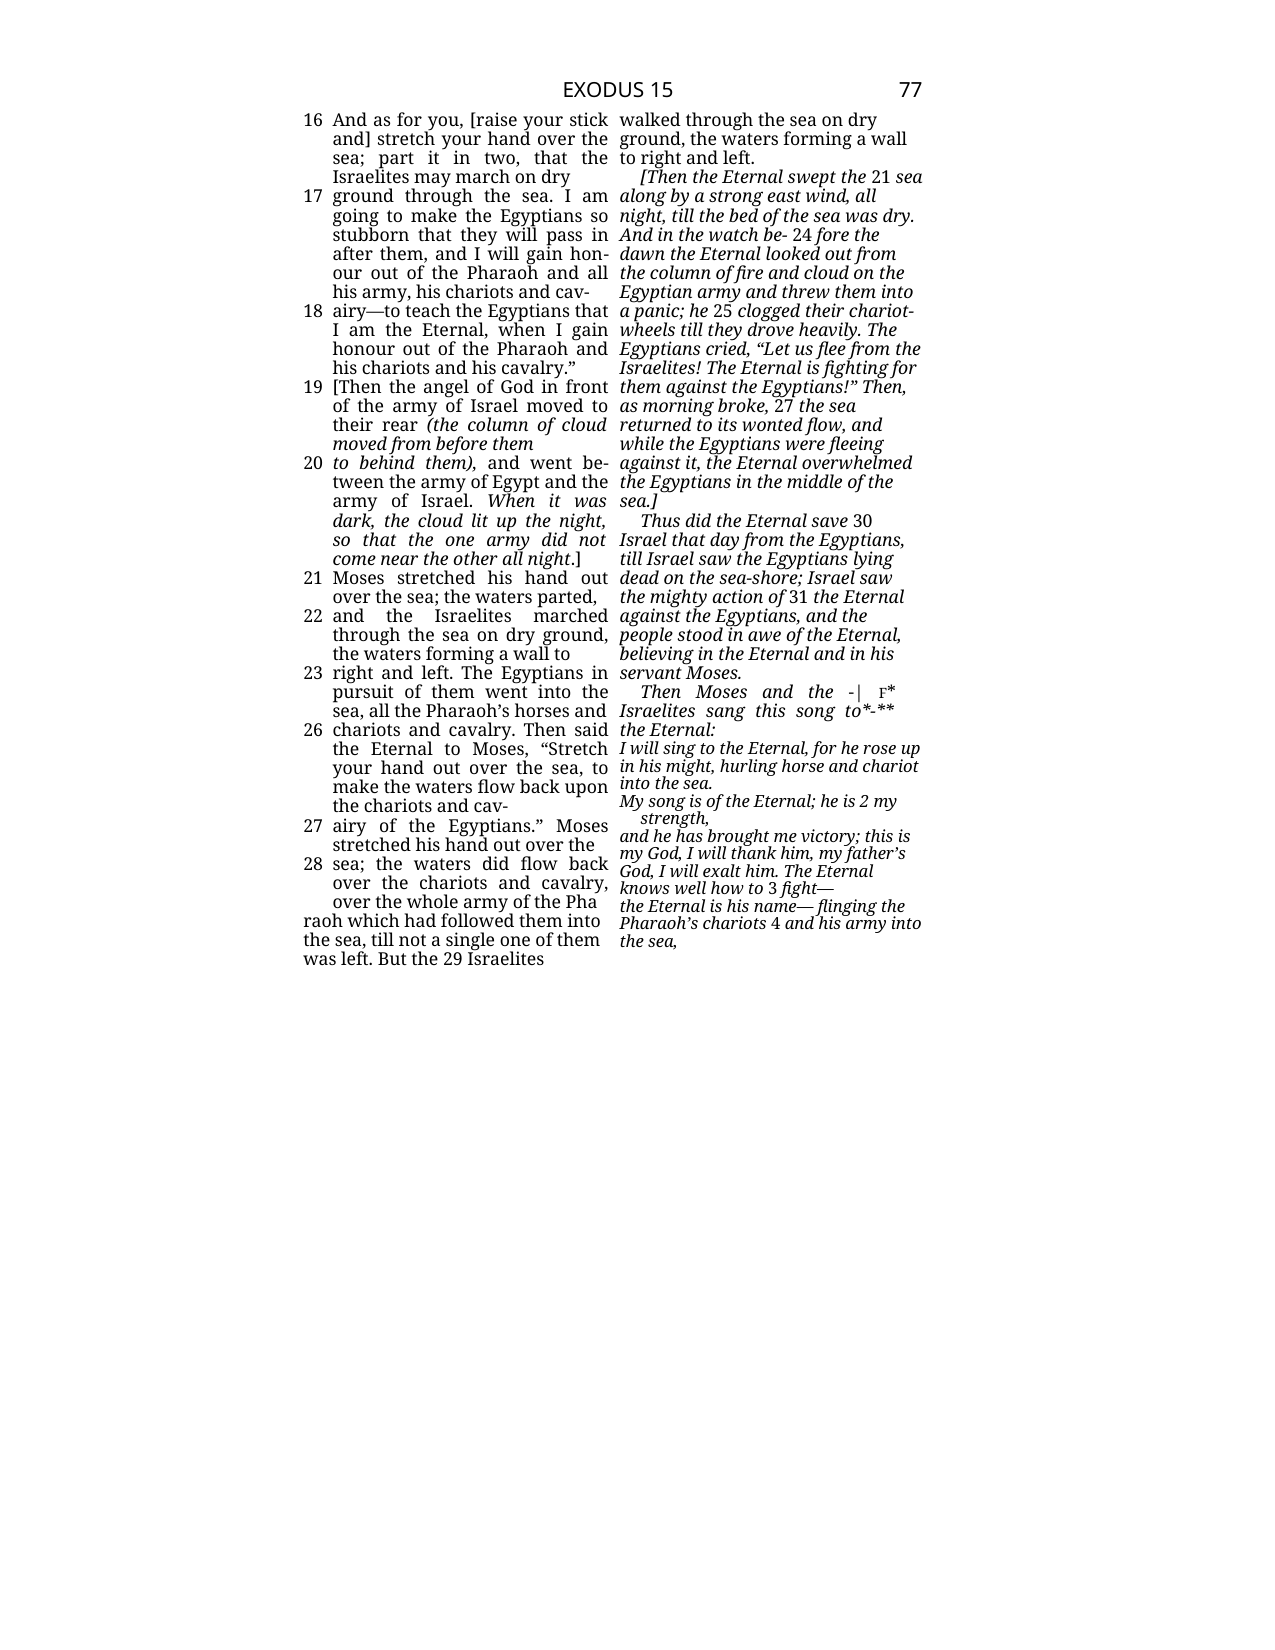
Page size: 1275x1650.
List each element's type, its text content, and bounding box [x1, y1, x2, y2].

list chariots and cavalry. Then said the Eternal to Moses, “Stretch your hand out over the sea, to make the waters flow back upon the chariots and cav- [303, 721, 609, 817]
list ground through the sea. I am going to make the Egyptians so stubborn that they will pass in after them, and I will gain hon­our out of the Pharaoh and all his army, his chariots and cav- [303, 188, 609, 302]
list sea; the waters did flow back over the chariots and cavalry, over the whole army of the Pha­ [303, 855, 609, 912]
list right and left. The Egyptians in pursuit of them went into the sea, all the Pharaoh’s horses and [303, 664, 609, 721]
text [Then the Eternal swept the 21 sea along by a strong east wind, all night, till the bed of the sea was dry. And in the watch be- 24 fore the dawn the Eternal looked out from the column of fire and cloud on the Egyptian army and threw them into a panic; he 25 clogged their chariot-wheels till they drove heavily. The Egyp­tians cried, “Let us flee from the Israelites! The Eternal is fight­ing for them against the Egyp­tians!” Then, as morning broke, 27 the sea returned to its wonted flow, and while the Egyptians were fleeing against it, the Eter­nal overwhelmed the Egyptians in the middle of the sea.] [619, 169, 925, 512]
text and he has brought me victory; this is my God, I will thank him, my father’s God, I will exalt him. The Eternal knows well how to 3 fight— [619, 828, 925, 898]
list and the Israelites marched through the sea on dry ground, the waters forming a wall to [303, 607, 609, 664]
text Thus did the Eternal save 30 Israel that day from the Egyp­tians, till Israel saw the Egyp­tians lying dead on the sea-shore; Israel saw the mighty action of 31 the Eternal against the Egyp­tians, and the people stood in awe of the Eternal, believing in the Eternal and in his servant Moses. [619, 512, 925, 683]
text raoh which had followed them into the sea, till not a single one of them was left. But the 29 Israelites [303, 912, 609, 969]
text My song is of the Eternal; he is 2 my strength, [619, 793, 925, 828]
list airy—to teach the Egyptians that I am the Eternal, when I gain honour out of the Pharaoh and his chariots and his cavalry.” [303, 302, 609, 378]
text walked through the sea on dry ground, the waters forming a wall to right and left. [619, 111, 925, 169]
list [Then the angel of God in front of the army of Israel moved to their rear (the column of cloud moved from before them [303, 378, 609, 454]
list And as for you, [raise your stick and] stretch your hand over the sea; part it in two, that the Israelites may march on dry [303, 111, 609, 188]
text the Eternal is his name— flinging the Pharaoh’s chariots 4 and his army into the sea, [619, 898, 925, 951]
list Moses stretched his hand out over the sea; the waters parted, [303, 569, 609, 607]
text Then Moses and the -| f* Israelites sang this song to*-** the Eternal: [619, 683, 896, 741]
text I will sing to the Eternal, for he rose up in his might, hurling horse and chariot into the sea. [619, 741, 925, 793]
list airy of the Egyptians.” Moses stretched his hand out over the [303, 817, 609, 855]
list to behind them), and went be­tween the army of Egypt and the army of Israel. When it was dark, the cloud lit up the night, so that the one army did not come near the other all night.] [303, 454, 609, 569]
